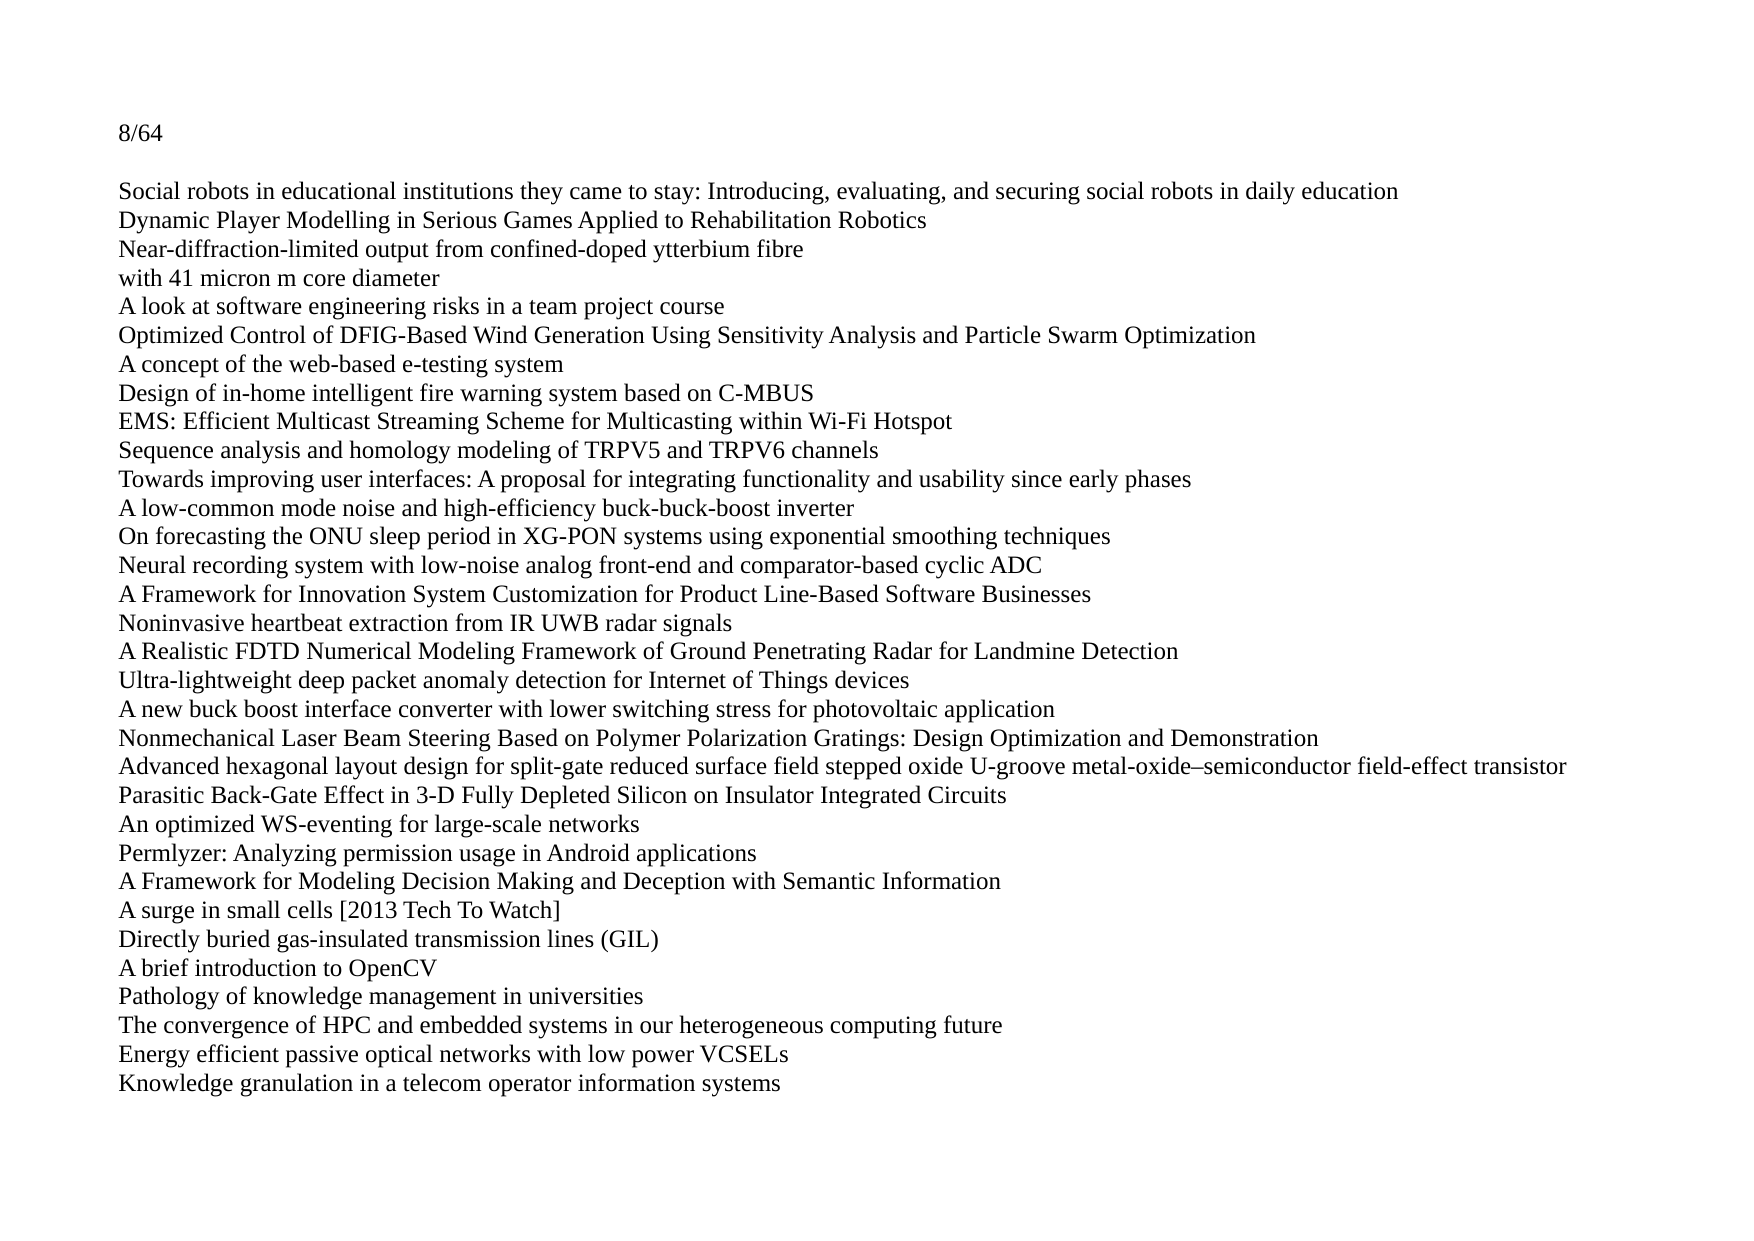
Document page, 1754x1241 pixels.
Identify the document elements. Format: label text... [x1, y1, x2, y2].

text On forecasting the ONU sleep period in XG-PON systems using exponential smoothing techniques [118, 521, 1636, 550]
text A Framework for Innovation System Customization for Product Line-Based Software Businesses [118, 579, 1636, 608]
text Noninvasive heartbeat extraction from IR UWB radar signals [118, 608, 1636, 636]
text Sequence analysis and homology modeling of TRPV5 and TRPV6 channels [118, 435, 1636, 464]
text EMS: Efficient Multicast Streaming Scheme for Multicasting within Wi-Fi Hotspot [118, 406, 1636, 435]
text Ultra-lightweight deep packet anomaly detection for Internet of Things devices [118, 665, 1636, 694]
text Dynamic Player Modelling in Serious Games Applied to Rehabilitation Robotics [118, 205, 1636, 234]
text A brief introduction to OpenCV [118, 953, 1636, 981]
text Social robots in educational institutions they came to stay: Introducing, evaluating, and securing social robots in daily education [118, 176, 1636, 205]
text Permlyzer: Analyzing permission usage in Android applications [118, 838, 1636, 866]
text Design of in-home intelligent fire warning system based on C-MBUS [118, 378, 1636, 406]
text A look at software engineering risks in a team project course [118, 291, 1636, 320]
text Near-diffraction-limited output from confined-doped ytterbium fibre [118, 234, 1636, 263]
text Towards improving user interfaces: A proposal for integrating functionality and usability since early phases [118, 464, 1636, 493]
text Nonmechanical Laser Beam Steering Based on Polymer Polarization Gratings: Design Optimization and Demonstration [118, 723, 1636, 751]
text Directly buried gas-insulated transmission lines (GIL) [118, 924, 1636, 953]
text Optimized Control of DFIG-Based Wind Generation Using Sensitivity Analysis and Particle Swarm Optimization [118, 320, 1636, 349]
text The convergence of HPC and embedded systems in our heterogeneous computing future [118, 1010, 1636, 1039]
text with 41 micron m core diameter [118, 263, 1636, 291]
text A new buck boost interface converter with lower switching stress for photovoltaic application [118, 694, 1636, 723]
text Pathology of knowledge management in universities [118, 981, 1636, 1010]
text Knowledge granulation in a telecom operator information systems [118, 1068, 1636, 1096]
text A surge in small cells [2013 Tech To Watch] [118, 895, 1636, 924]
text An optimized WS-eventing for large-scale networks [118, 809, 1636, 838]
text Advanced hexagonal layout design for split-gate reduced surface field stepped oxide U-groove metal-oxide–semiconductor field-effect transistor [118, 751, 1636, 780]
text A Realistic FDTD Numerical Modeling Framework of Ground Penetrating Radar for Landmine Detection [118, 636, 1636, 665]
text A concept of the web-based e-testing system [118, 349, 1636, 378]
text Neural recording system with low-noise analog front-end and comparator-based cyclic ADC [118, 550, 1636, 579]
text Energy efficient passive optical networks with low power VCSELs [118, 1039, 1636, 1068]
text Parasitic Back-Gate Effect in 3-D Fully Depleted Silicon on Insulator Integrated Circuits [118, 780, 1636, 809]
text A low-common mode noise and high-efficiency buck-buck-boost inverter [118, 493, 1636, 521]
text A Framework for Modeling Decision Making and Deception with Semantic Information [118, 866, 1636, 895]
